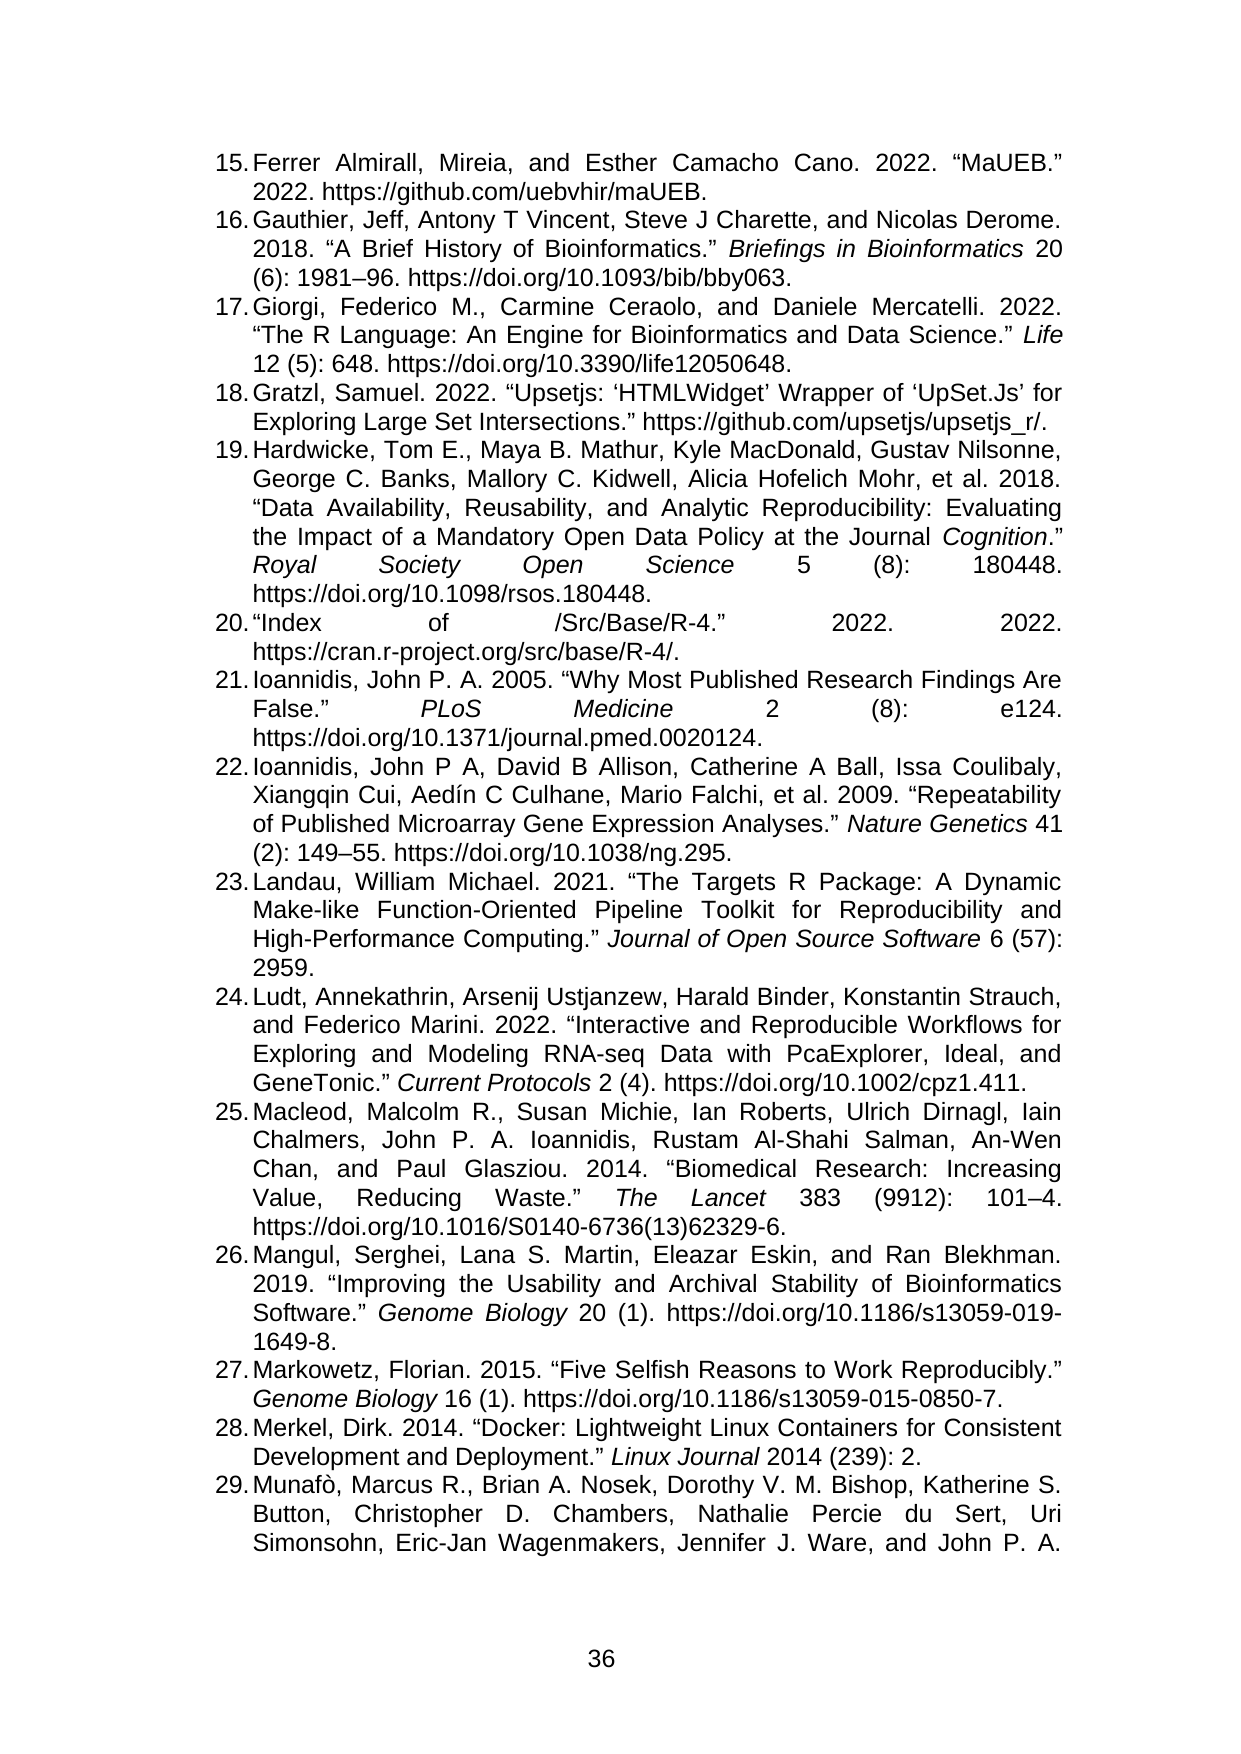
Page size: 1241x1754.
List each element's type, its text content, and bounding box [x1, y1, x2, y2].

list “Index of /Src/Base/R-4.” 2022. 2022. https://cran.r-project.org/src/base/R-4/. [215, 608, 1063, 665]
list Giorgi, Federico M., Carmine Ceraolo, and Daniele Mercatelli. 2022. “The R Language: An Engine for Bioinformatics and Data Science.” Life 12 (5): 648. https://doi.org/10.3390/life12050648. [215, 291, 1063, 378]
list Munafò, Marcus R., Brian A. Nosek, Dorothy V. M. Bishop, Katherine S. Button, Christopher D. Chambers, Nathalie Percie du Sert, Uri Simonsohn, Eric-Jan Wagenmakers, Jennifer J. Ware, and John P. A. [215, 1470, 1063, 1556]
list Macleod, Malcolm R., Susan Michie, Ian Roberts, Ulrich Dirnagl, Iain Chalmers, John P. A. Ioannidis, Rustam Al-Shahi Salman, An-Wen Chan, and Paul Glasziou. 2014. “Biomedical Research: Increasing Value, Reducing Waste.” The Lancet 383 (9912): 101–4. https://doi.org/10.1016/S0140-6736(13)62329-6. [215, 1096, 1063, 1240]
list Ferrer Almirall, Mireia, and Esther Camacho Cano. 2022. “MaUEB.” 2022. https://github.com/uebvhir/maUEB. [215, 148, 1063, 205]
list Landau, William Michael. 2021. “The Targets R Package: A Dynamic Make-like Function-Oriented Pipeline Toolkit for Reproducibility and High-Performance Computing.” Journal of Open Source Software 6 (57): 2959. [215, 866, 1063, 981]
list Ludt, Annekathrin, Arsenij Ustjanzew, Harald Binder, Konstantin Strauch, and Federico Marini. 2022. “Interactive and Reproducible Workflows for Exploring and Modeling RNA‐seq Data with PcaExplorer, Ideal, and GeneTonic.” Current Protocols 2 (4). https://doi.org/10.1002/cpz1.411. [215, 981, 1063, 1096]
list Gratzl, Samuel. 2022. “Upsetjs: ‘HTMLWidget’ Wrapper of ‘UpSet.Js’ for Exploring Large Set Intersections.” https://github.com/upsetjs/upsetjs_r/. [215, 378, 1063, 435]
list Ioannidis, John P. A. 2005. “Why Most Published Research Findings Are False.” PLoS Medicine 2 (8): e124. https://doi.org/10.1371/journal.pmed.0020124. [215, 665, 1063, 751]
list Mangul, Serghei, Lana S. Martin, Eleazar Eskin, and Ran Blekhman. 2019. “Improving the Usability and Archival Stability of Bioinformatics Software.” Genome Biology 20 (1). https://doi.org/10.1186/s13059-019-1649-8. [215, 1240, 1063, 1355]
list Gauthier, Jeff, Antony T Vincent, Steve J Charette, and Nicolas Derome. 2018. “A Brief History of Bioinformatics.” Briefings in Bioinformatics 20 (6): 1981–96. https://doi.org/10.1093/bib/bby063. [215, 205, 1063, 291]
list Merkel, Dirk. 2014. “Docker: Lightweight Linux Containers for Consistent Development and Deployment.” Linux Journal 2014 (239): 2. [215, 1413, 1063, 1470]
list Hardwicke, Tom E., Maya B. Mathur, Kyle MacDonald, Gustav Nilsonne, George C. Banks, Mallory C. Kidwell, Alicia Hofelich Mohr, et al. 2018. “Data Availability, Reusability, and Analytic Reproducibility: Evaluating the Impact of a Mandatory Open Data Policy at the Journal Cognition.” Royal Society Open Science 5 (8): 180448. https://doi.org/10.1098/rsos.180448. [215, 435, 1063, 608]
list Markowetz, Florian. 2015. “Five Selfish Reasons to Work Reproducibly.” Genome Biology 16 (1). https://doi.org/10.1186/s13059-015-0850-7. [215, 1355, 1063, 1413]
list Ioannidis, John P A, David B Allison, Catherine A Ball, Issa Coulibaly, Xiangqin Cui, Aedín C Culhane, Mario Falchi, et al. 2009. “Repeatability of Published Microarray Gene Expression Analyses.” Nature Genetics 41 (2): 149–55. https://doi.org/10.1038/ng.295. [215, 751, 1063, 866]
